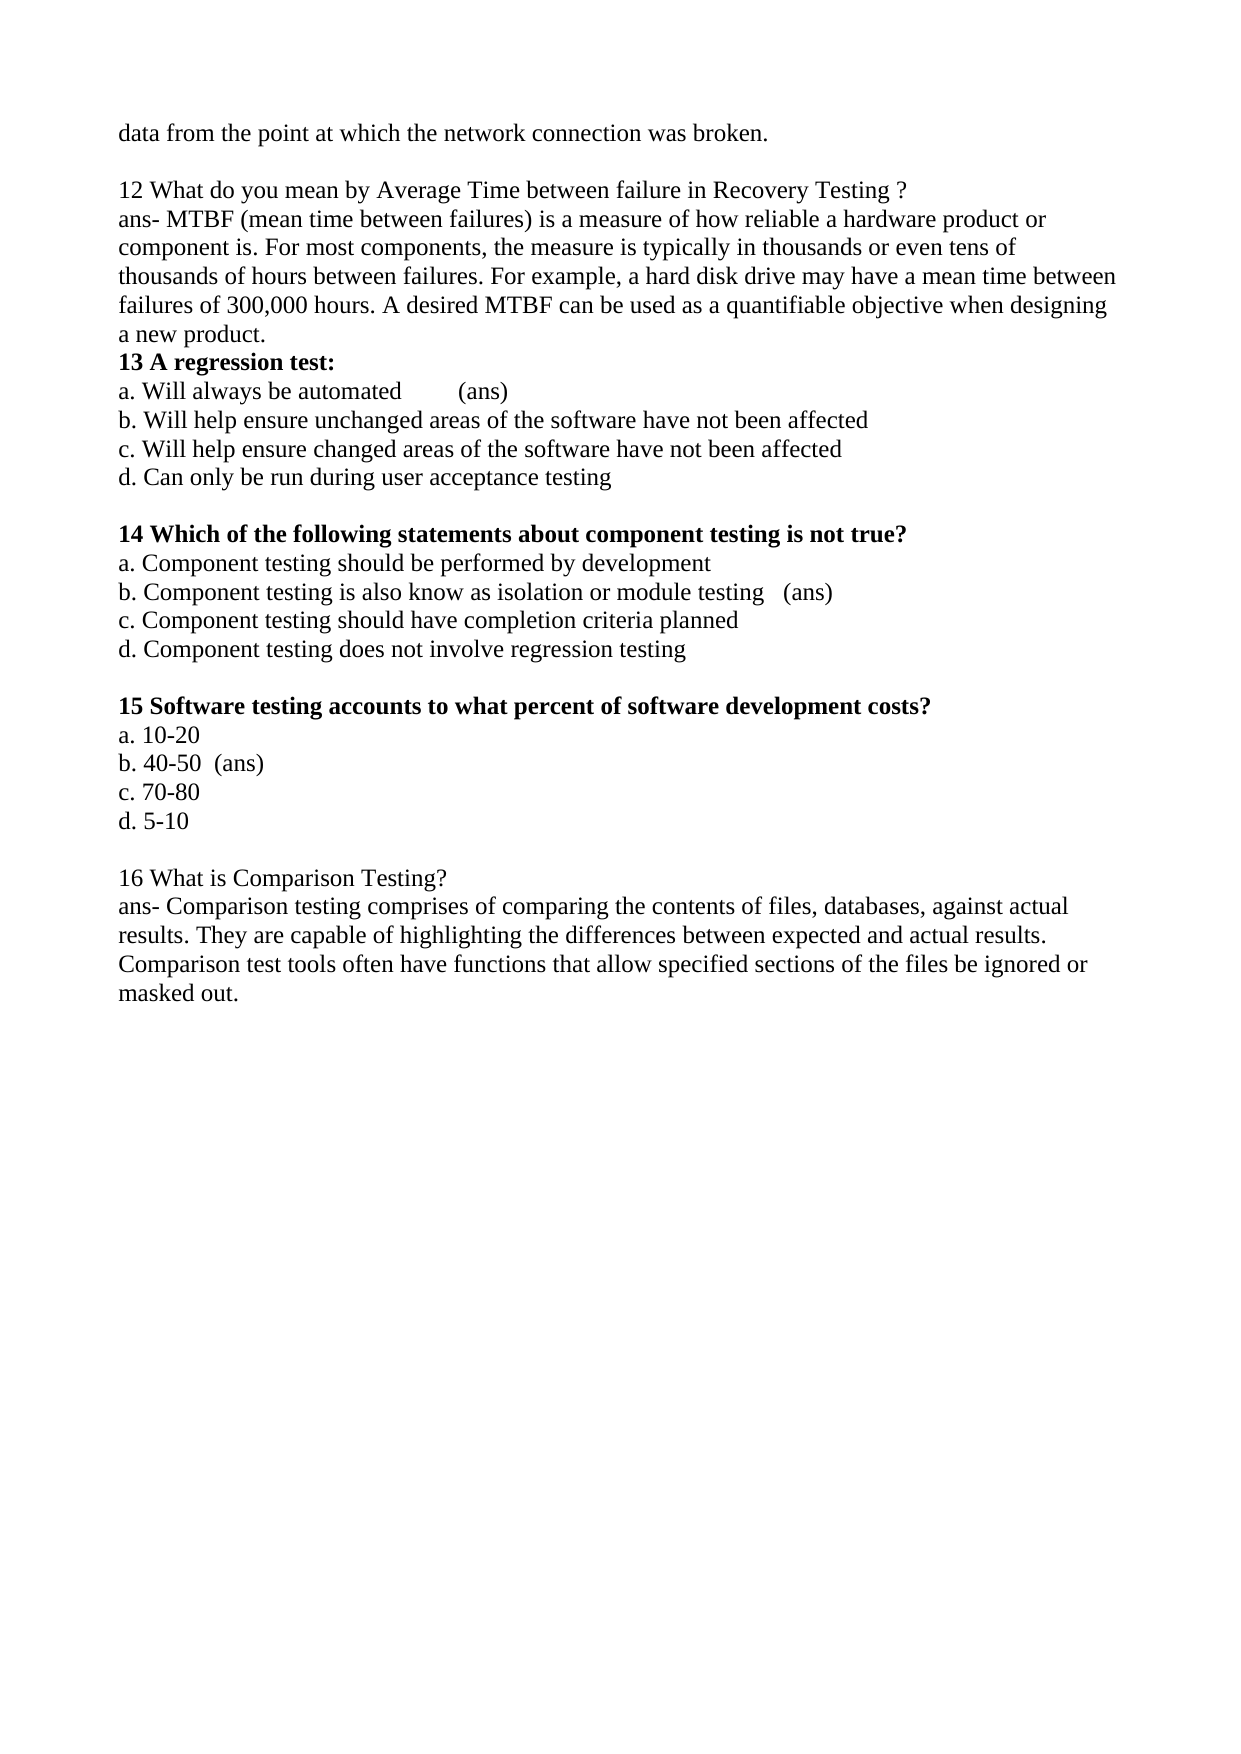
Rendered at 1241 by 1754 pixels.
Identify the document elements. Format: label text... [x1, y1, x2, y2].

text 16 What is Comparison Testing? [118, 863, 1122, 891]
text 14 Which of the following statements about component testing is not true? a. Component testing should be performed by development b. Component testing is also know as isolation or module testing (ans) c. Component testing should have completion criteria planned d. Component testing does not involve regression testing [118, 519, 1122, 663]
text ans- Comparison testing comprises of comparing the contents of files, databases, against actual results. They are capable of highlighting the differences between expected and actual results. Comparison test tools often have functions that allow specified sections of the files be ignored or masked out. [118, 891, 1122, 1006]
text 13 A regression test: a. Will always be automated (ans) b. Will help ensure unchanged areas of the software have not been affected c. Will help ensure changed areas of the software have not been affected d. Can only be run during user acceptance testing [118, 347, 1122, 491]
text 15 Software testing accounts to what percent of software development costs? a. 10-20 b. 40-50 (ans) c. 70-80 d. 5-10 [118, 691, 1122, 835]
text 12 What do you mean by Average Time between failure in Recovery Testing ? [118, 175, 1122, 204]
text ans- MTBF (mean time between failures) is a measure of how reliable a hardware product or component is. For most components, the measure is typically in thousands or even tens of thousands of hours between failures. For example, a hard disk drive may have a mean time between failures of 300,000 hours. A desired MTBF can be used as a quantifiable objective when designing a new product. [118, 204, 1122, 347]
text data from the point at which the network connection was broken. [118, 118, 1122, 147]
